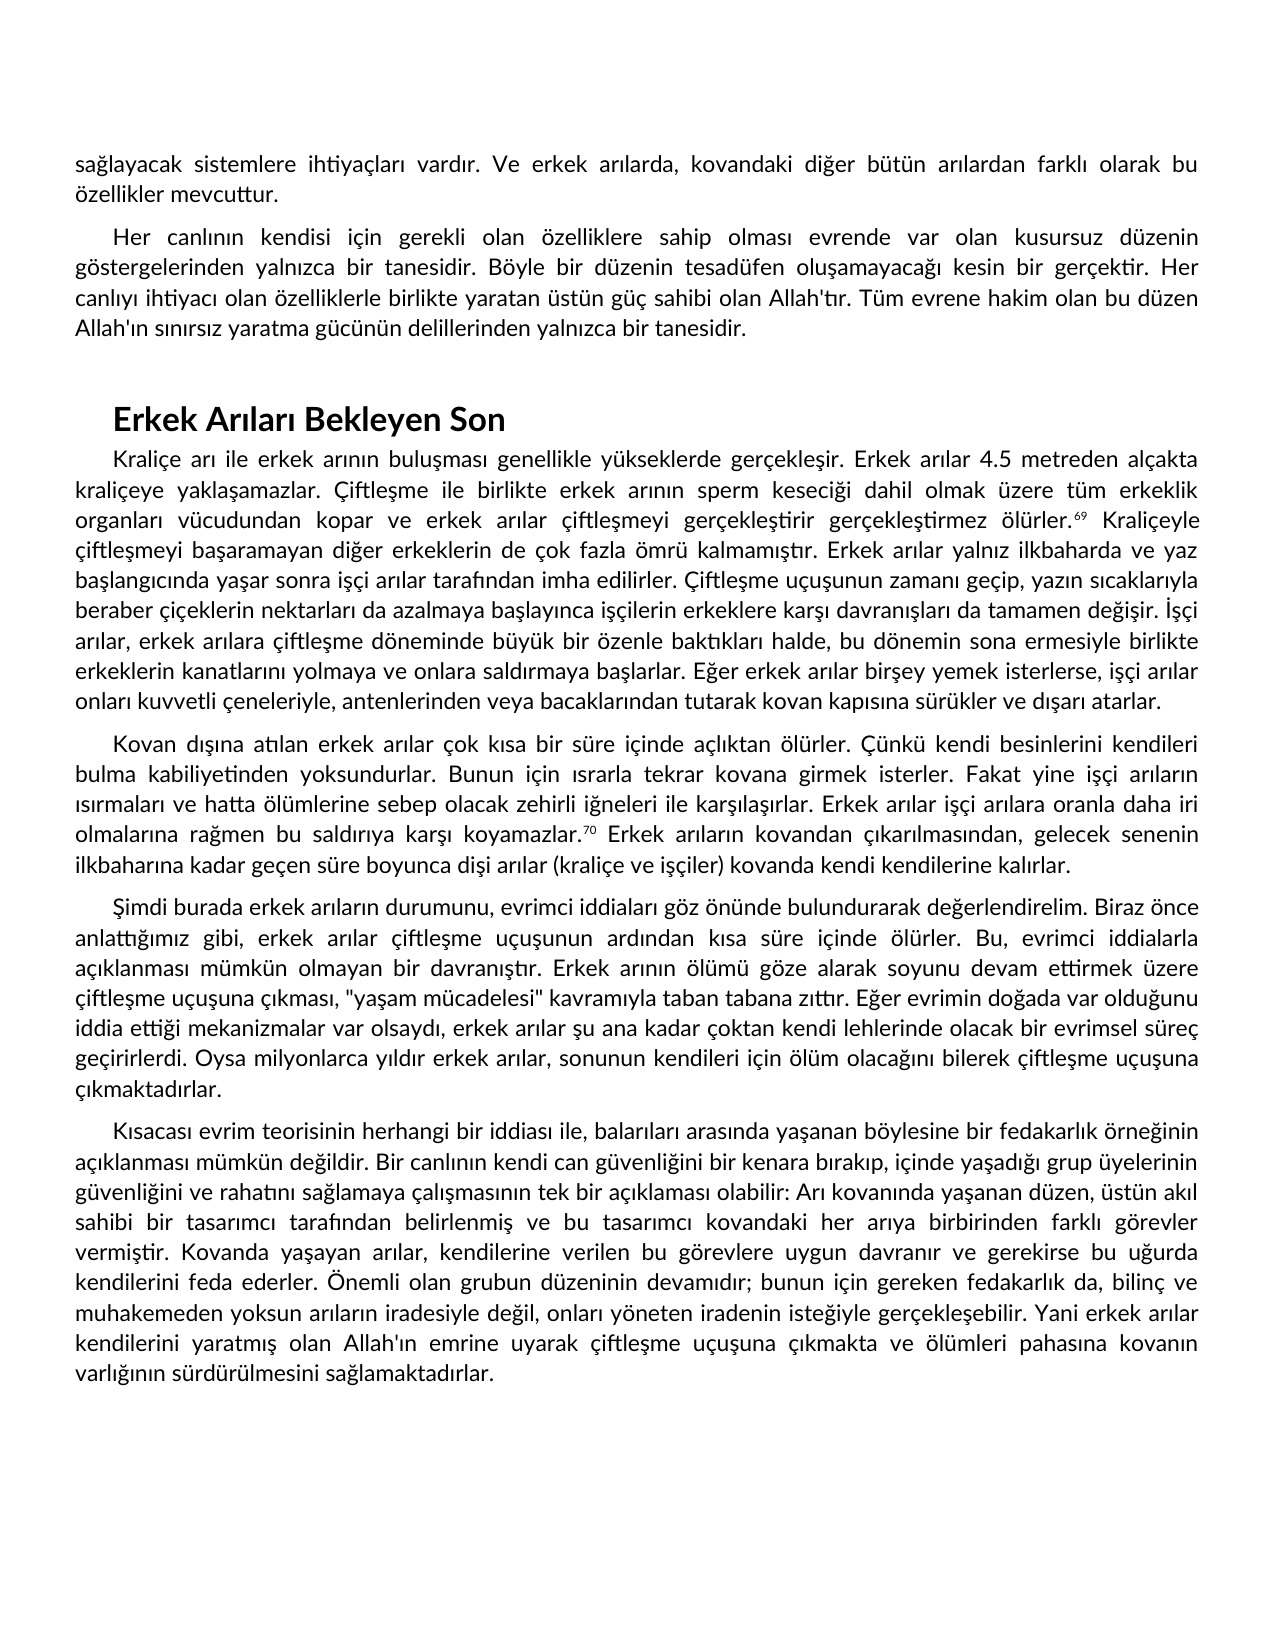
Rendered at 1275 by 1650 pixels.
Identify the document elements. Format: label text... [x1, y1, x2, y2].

text Her canlının kendisi için gerekli olan özelliklere sahip olması evrende var olan kusursuz düzenin göstergelerinden yalnızca bir tanesidir. Böyle bir düzenin tesadüfen oluşamayacağı kesin bir gerçektir. Her canlıyı ihtiyacı olan özelliklerle birlikte yaratan üstün güç sahibi olan Allah'tır. Tüm evrene hakim olan bu düzen Allah'ın sınırsız yaratma gücünün delillerinden yalnızca bir tanesidir. [75, 223, 1200, 341]
text sağlayacak sistemlere ihtiyaçları vardır. Ve erkek arılarda, kovandaki diğer bütün arılardan farklı olarak bu özellikler mevcuttur. [75, 150, 1200, 208]
subtitle Erkek Arıları Bekleyen Son [112, 399, 1200, 439]
text Kovan dışına atılan erkek arılar çok kısa bir süre içinde açlıktan ölürler. Çünkü kendi besinlerini kendileri bulma kabiliyetinden yoksundurlar. Bunun için ısrarla tekrar kovana girmek isterler. Fakat yine işçi arıların ısırmaları ve hatta ölümlerine sebep olacak zehirli iğneleri ile karşılaşırlar. Erkek arılar işçi arılara oranla daha iri olmalarına rağmen bu saldırıya karşı koyamazlar.70 Erkek arıların kovandan çıkarılmasından, gelecek senenin ilkbaharına kadar geçen süre boyunca dişi arılar (kraliçe ve işçiler) kovanda kendi kendilerine kalırlar. [75, 729, 1200, 878]
text Kısacası evrim teorisinin herhangi bir iddiası ile, balarıları arasında yaşanan böylesine bir fedakarlık örneğinin açıklanması mümkün değildir. Bir canlının kendi can güvenliğini bir kenara bırakıp, içinde yaşadığı grup üyelerinin güvenliğini ve rahatını sağlamaya çalışmasının tek bir açıklaması olabilir: Arı kovanında yaşanan düzen, üstün akıl sahibi bir tasarımcı tarafından belirlenmiş ve bu tasarımcı kovandaki her arıya birbirinden farklı görevler vermiştir. Kovanda yaşayan arılar, kendilerine verilen bu görevlere uygun davranır ve gerekirse bu uğurda kendilerini feda ederler. Önemli olan grubun düzeninin devamıdır; bunun için gereken fedakarlık da, bilinç ve muhakemeden yoksun arıların iradesiyle değil, onları yöneten iradenin isteğiyle gerçekleşebilir. Yani erkek arılar kendilerini yaratmış olan Allah'ın emrine uyarak çiftleşme uçuşuna çıkmakta ve ölümleri pahasına kovanın varlığının sürdürülmesini sağlamaktadırlar. [75, 1117, 1200, 1386]
text Kraliçe arı ile erkek arının buluşması genellikle yükseklerde gerçekleşir. Erkek arılar 4.5 metreden alçakta kraliçeye yaklaşamazlar. Çiftleşme ile birlikte erkek arının sperm keseciği dahil olmak üzere tüm erkeklik organları vücudundan kopar ve erkek arılar çiftleşmeyi gerçekleştirir gerçekleştirmez ölürler.69 Kraliçeyle çiftleşmeyi başaramayan diğer erkeklerin de çok fazla ömrü kalmamıştır. Erkek arılar yalnız ilkbaharda ve yaz başlangıcında yaşar sonra işçi arılar tarafından imha edilirler. Çiftleşme uçuşunun zamanı geçip, yazın sıcaklarıyla beraber çiçeklerin nektarları da azalmaya başlayınca işçilerin erkeklere karşı davranışları da tamamen değişir. İşçi arılar, erkek arılara çiftleşme döneminde büyük bir özenle baktıkları halde, bu dönemin sona ermesiyle birlikte erkeklerin kanatlarını yolmaya ve onlara saldırmaya başlarlar. Eğer erkek arılar birşey yemek isterlerse, işçi arılar onları kuvvetli çeneleriyle, antenlerinden veya bacaklarından tutarak kovan kapısına sürükler ve dışarı atarlar. [75, 445, 1200, 714]
text Şimdi burada erkek arıların durumunu, evrimci iddiaları göz önünde bulundurarak değerlendirelim. Biraz önce anlattığımız gibi, erkek arılar çiftleşme uçuşunun ardından kısa süre içinde ölürler. Bu, evrimci iddialarla açıklanması mümkün olmayan bir davranıştır. Erkek arının ölümü göze alarak soyunu devam ettirmek üzere çiftleşme uçuşuna çıkması, "yaşam mücadelesi" kavramıyla taban tabana zıttır. Eğer evrimin doğada var olduğunu iddia ettiği mekanizmalar var olsaydı, erkek arılar şu ana kadar çoktan kendi lehlerinde olacak bir evrimsel süreç geçirirlerdi. Oysa milyonlarca yıldır erkek arılar, sonunun kendileri için ölüm olacağını bilerek çiftleşme uçuşuna çıkmaktadırlar. [75, 893, 1200, 1102]
